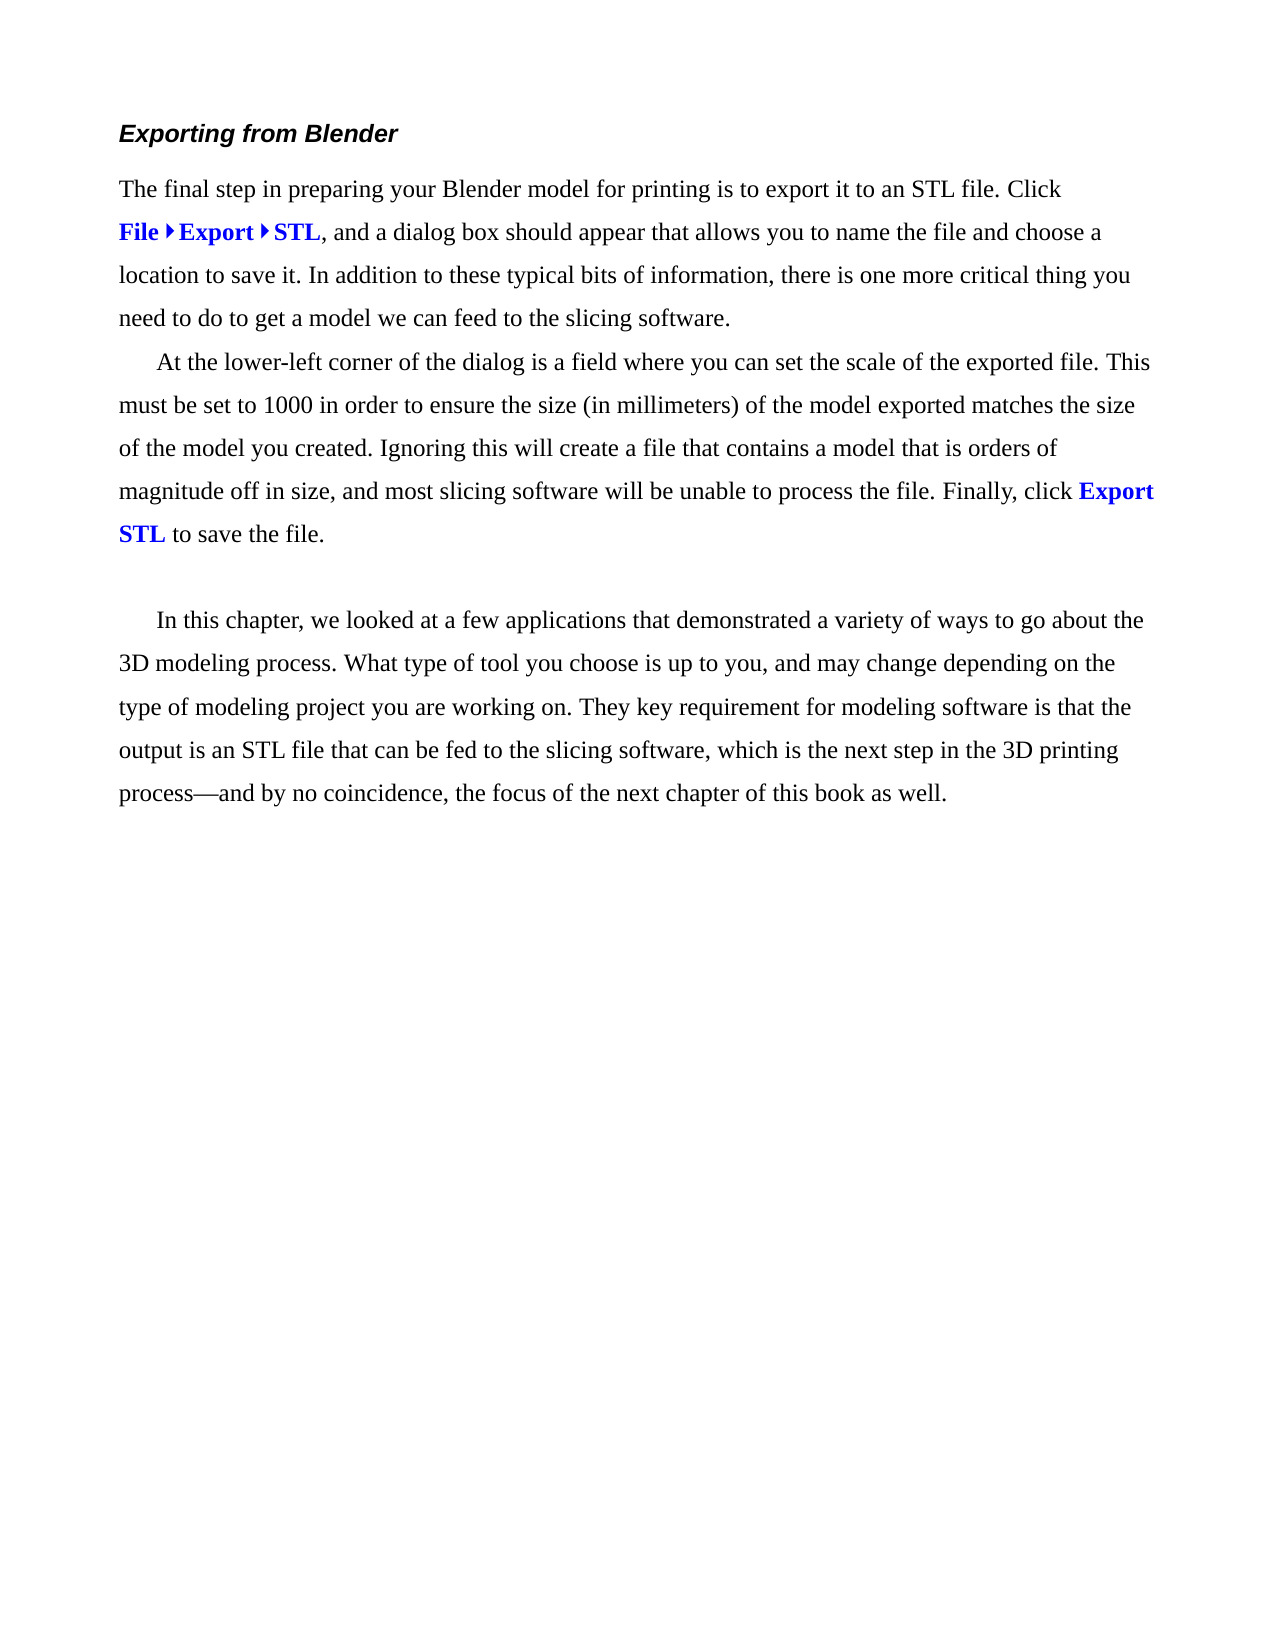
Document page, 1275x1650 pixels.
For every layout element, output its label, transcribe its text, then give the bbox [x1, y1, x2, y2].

text Exporting from Blender [118, 118, 1156, 147]
text In this chapter, we looked at a few applications that demonstrated a variety of ways to go about the 3D modeling process. What type of tool you choose is up to you, and may change depending on the type of modeling project you are working on. They key requirement for modeling software is that the output is an STL file that can be fed to the slicing software, which is the next step in the 3D printing process—and by no coincidence, the focus of the next chapter of this book as well. [118, 605, 1156, 807]
text At the lower-left corner of the dialog is a field where you can set the scale of the exported file. This must be set to 1000 in order to ensure the size (in millimeters) of the model exported matches the size of the model you created. Ignoring this will create a file that contains a model that is orders of magnitude off in size, and most slicing software will be unable to process the file. Finally, click Export STL to save the file. [118, 347, 1156, 548]
text The final step in preparing your Blender model for printing is to export it to an STL file. Click File4Export4STL, and a dialog box should appear that allows you to name the file and choose a location to save it. In addition to these typical bits of information, there is one more critical thing you need to do to get a model we can feed to the slicing software. [118, 174, 1156, 332]
